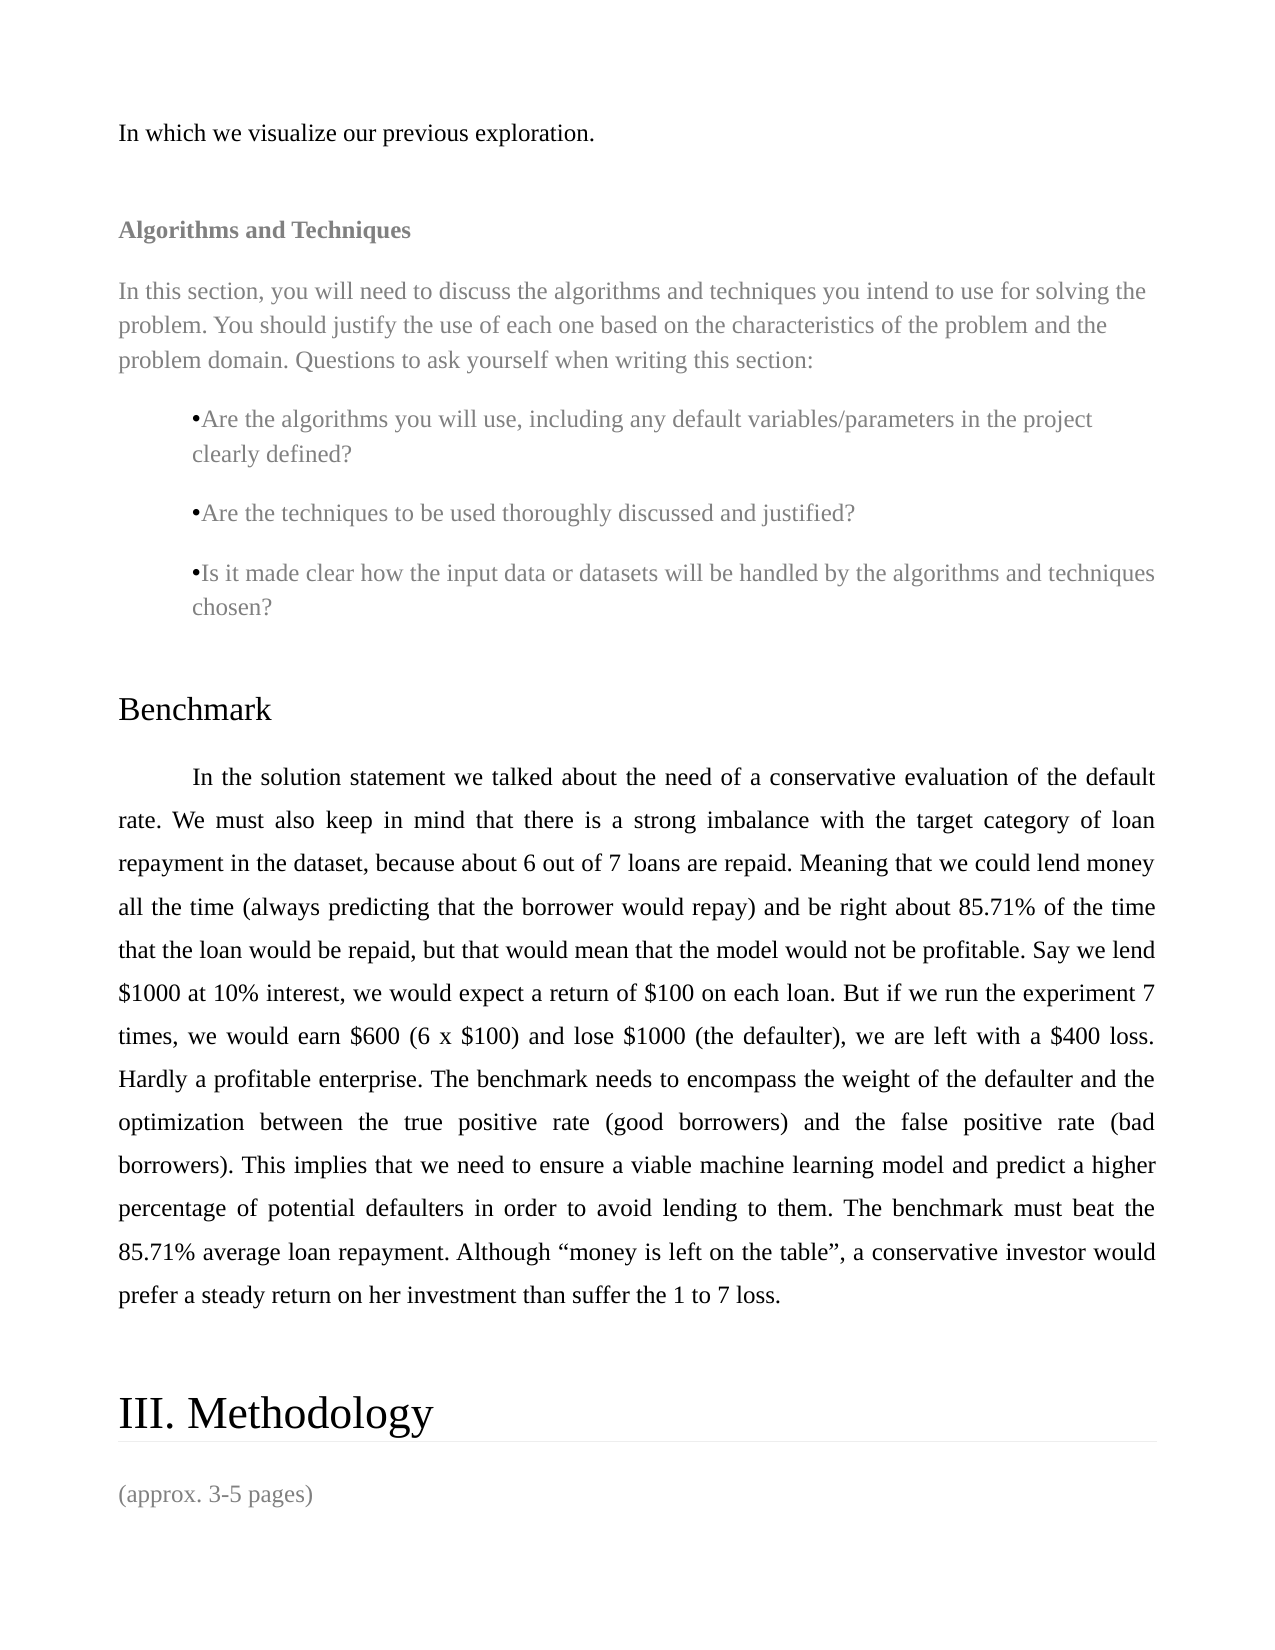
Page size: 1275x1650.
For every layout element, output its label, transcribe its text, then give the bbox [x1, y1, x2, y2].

list Are the techniques to be used thoroughly discussed and justified? [118, 498, 1157, 527]
subtitle III. Methodology [118, 1385, 1157, 1441]
text In which we visualize our previous exploration. [118, 118, 1157, 147]
subtitle Algorithms and Techniques [118, 215, 1157, 244]
list Are the algorithms you will use, including any default variables/parameters in the project clearly defined? [118, 404, 1157, 468]
text In the solution statement we talked about the need of a conservative evaluation of the default rate. We must also keep in mind that there is a strong imbalance with the target category of loan repayment in the dataset, because about 6 out of 7 loans are repaid. Meaning that we could lend money all the time (always predicting that the borrower would repay) and be right about 85.71% of the time that the loan would be repaid, but that would mean that the model would not be profitable. Say we lend $1000 at 10% interest, we would expect a return of $100 on each loan. But if we run the experiment 7 times, we would earn $600 (6 x $100) and lose $1000 (the defaulter), we are left with a $400 loss. Hardly a profitable enterprise. The benchmark needs to encompass the weight of the defaulter and the optimization between the true positive rate (good borrowers) and the false positive rate (bad borrowers). This implies that we need to ensure a viable machine learning model and predict a higher percentage of potential defaulters in order to avoid lending to them. The benchmark must beat the 85.71% average loan repayment. Although “money is left on the table”, a conservative investor would prefer a steady return on her investment than suffer the 1 to 7 loss. [118, 762, 1157, 1308]
text (approx. 3-5 pages) [118, 1479, 1157, 1508]
subtitle Benchmark [118, 689, 1157, 728]
list Is it made clear how the input data or datasets will be handled by the algorithms and techniques chosen? [118, 558, 1157, 621]
text In this section, you will need to discuss the algorithms and techniques you intend to use for solving the problem. You should justify the use of each one based on the characteristics of the problem and the problem domain. Questions to ask yourself when writing this section: [118, 276, 1157, 374]
